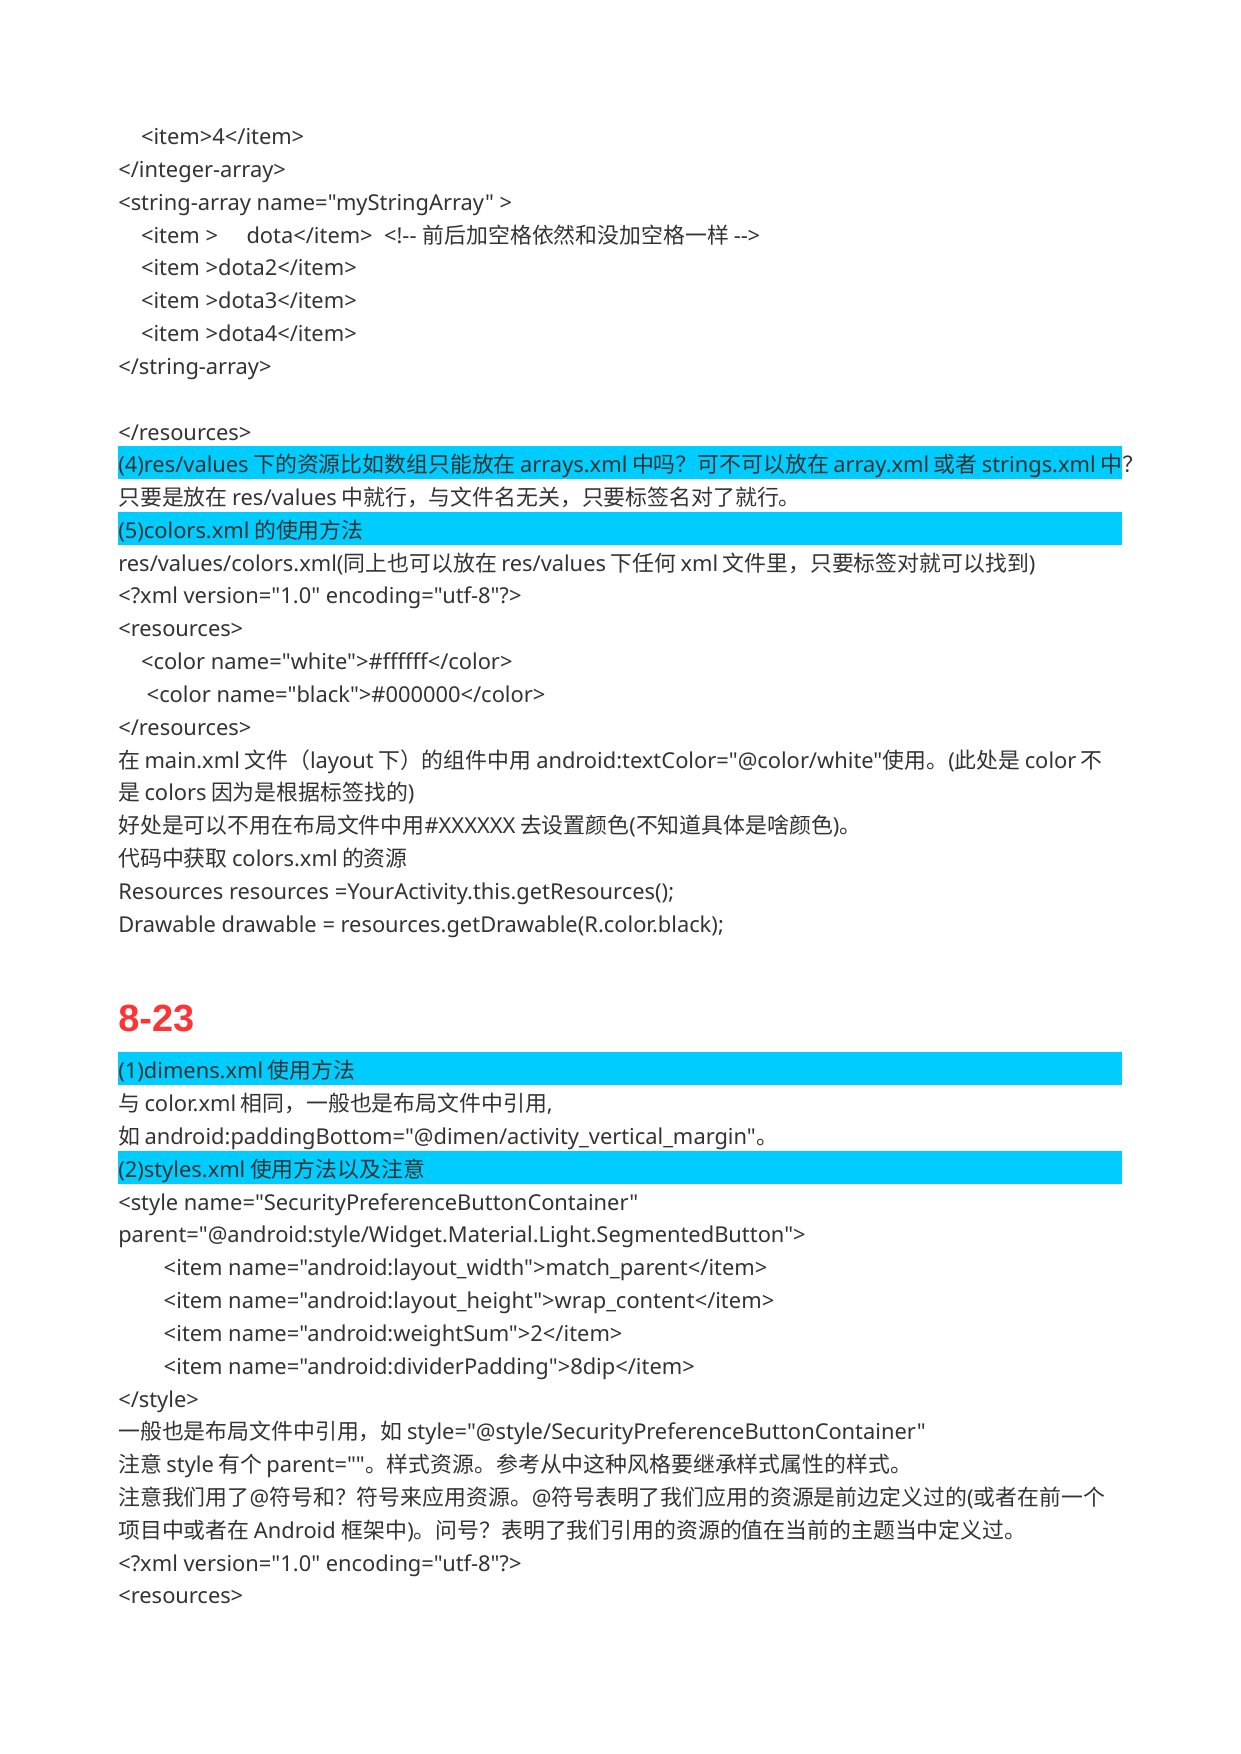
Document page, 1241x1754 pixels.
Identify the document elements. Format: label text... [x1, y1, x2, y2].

text <item>4</item> [118, 118, 1122, 151]
text <item > dota</item> <!-- 前后加空格依然和没加空格一样 --> [118, 217, 1122, 249]
text res/values/colors.xml(同上也可以放在res/values下任何xml文件里，只要标签对就可以找到) [118, 545, 1122, 577]
text <item name="android:layout_width">match_parent</item> [118, 1249, 1122, 1282]
text <item name="android:dividerPadding">8dip</item> [118, 1348, 1122, 1381]
text 代码中获取colors.xml的资源 [118, 840, 1122, 873]
text (1)dimens.xml使用方法 [118, 1052, 1122, 1085]
text <item name="android:weightSum">2</item> [118, 1315, 1122, 1348]
text 只要是放在res/values中就行，与文件名无关，只要标签名对了就行。 [118, 479, 1122, 512]
text <resources> [118, 1577, 1122, 1610]
text </resources> [118, 413, 1122, 446]
text </style> [118, 1381, 1122, 1413]
text 与color.xml相同，一般也是布局文件中引用, 如android:paddingBottom="@dimen/activity_vertical_margin"。 [118, 1085, 1122, 1151]
text Drawable drawable = resources.getDrawable(R.color.black); [118, 906, 1122, 938]
text <?xml version="1.0" encoding="utf-8"?> [118, 1544, 1122, 1577]
text <item >dota2</item> [118, 249, 1122, 282]
text <color name="black">#000000</color> [118, 676, 1122, 709]
text (2)styles.xml使用方法以及注意 [118, 1151, 1122, 1184]
text </integer-array> [118, 151, 1122, 184]
text 一般也是布局文件中引用，如style="@style/SecurityPreferenceButtonContainer" [118, 1413, 1122, 1446]
text <resources> [118, 610, 1122, 643]
text (4)res/values下的资源比如数组只能放在arrays.xml中吗？可不可以放在array.xml或者strings.xml中？ [118, 446, 1122, 479]
text <?xml version="1.0" encoding="utf-8"?> [118, 577, 1122, 610]
text 注意我们用了@符号和？符号来应用资源。@符号表明了我们应用的资源是前边定义过的(或者在前一个项目中或者在Android 框架中)。问号？表明了我们引用的资源的值在当前的主题当中定义过。 [118, 1479, 1122, 1544]
text <item >dota3</item> [118, 282, 1122, 315]
text <style name="SecurityPreferenceButtonContainer" parent="@android:style/Widget.Material.Light.SegmentedButton"> [118, 1184, 1122, 1249]
text <item name="android:layout_height">wrap_content</item> [118, 1282, 1122, 1315]
text (5)colors.xml的使用方法 [118, 512, 1122, 545]
text </string-array> [118, 348, 1122, 381]
subtitle 8-23 [118, 996, 1122, 1040]
text Resources resources =YourActivity.this.getResources(); [118, 873, 1122, 906]
text </resources> [118, 709, 1122, 742]
text <string-array name="myStringArray" > [118, 184, 1122, 217]
text <color name="white">#ffffff</color> [118, 643, 1122, 676]
text <item >dota4</item> [118, 315, 1122, 348]
text 好处是可以不用在布局文件中用#XXXXXX去设置颜色(不知道具体是啥颜色)。 [118, 807, 1122, 840]
text 在main.xml文件（layout下）的组件中用 android:textColor="@color/white"使用。(此处是color不是colors因为是根据标签找的) [118, 742, 1122, 807]
text 注意style有个parent=""。样式资源。参考从中这种风格要继承样式属性的样式。 [118, 1446, 1122, 1479]
